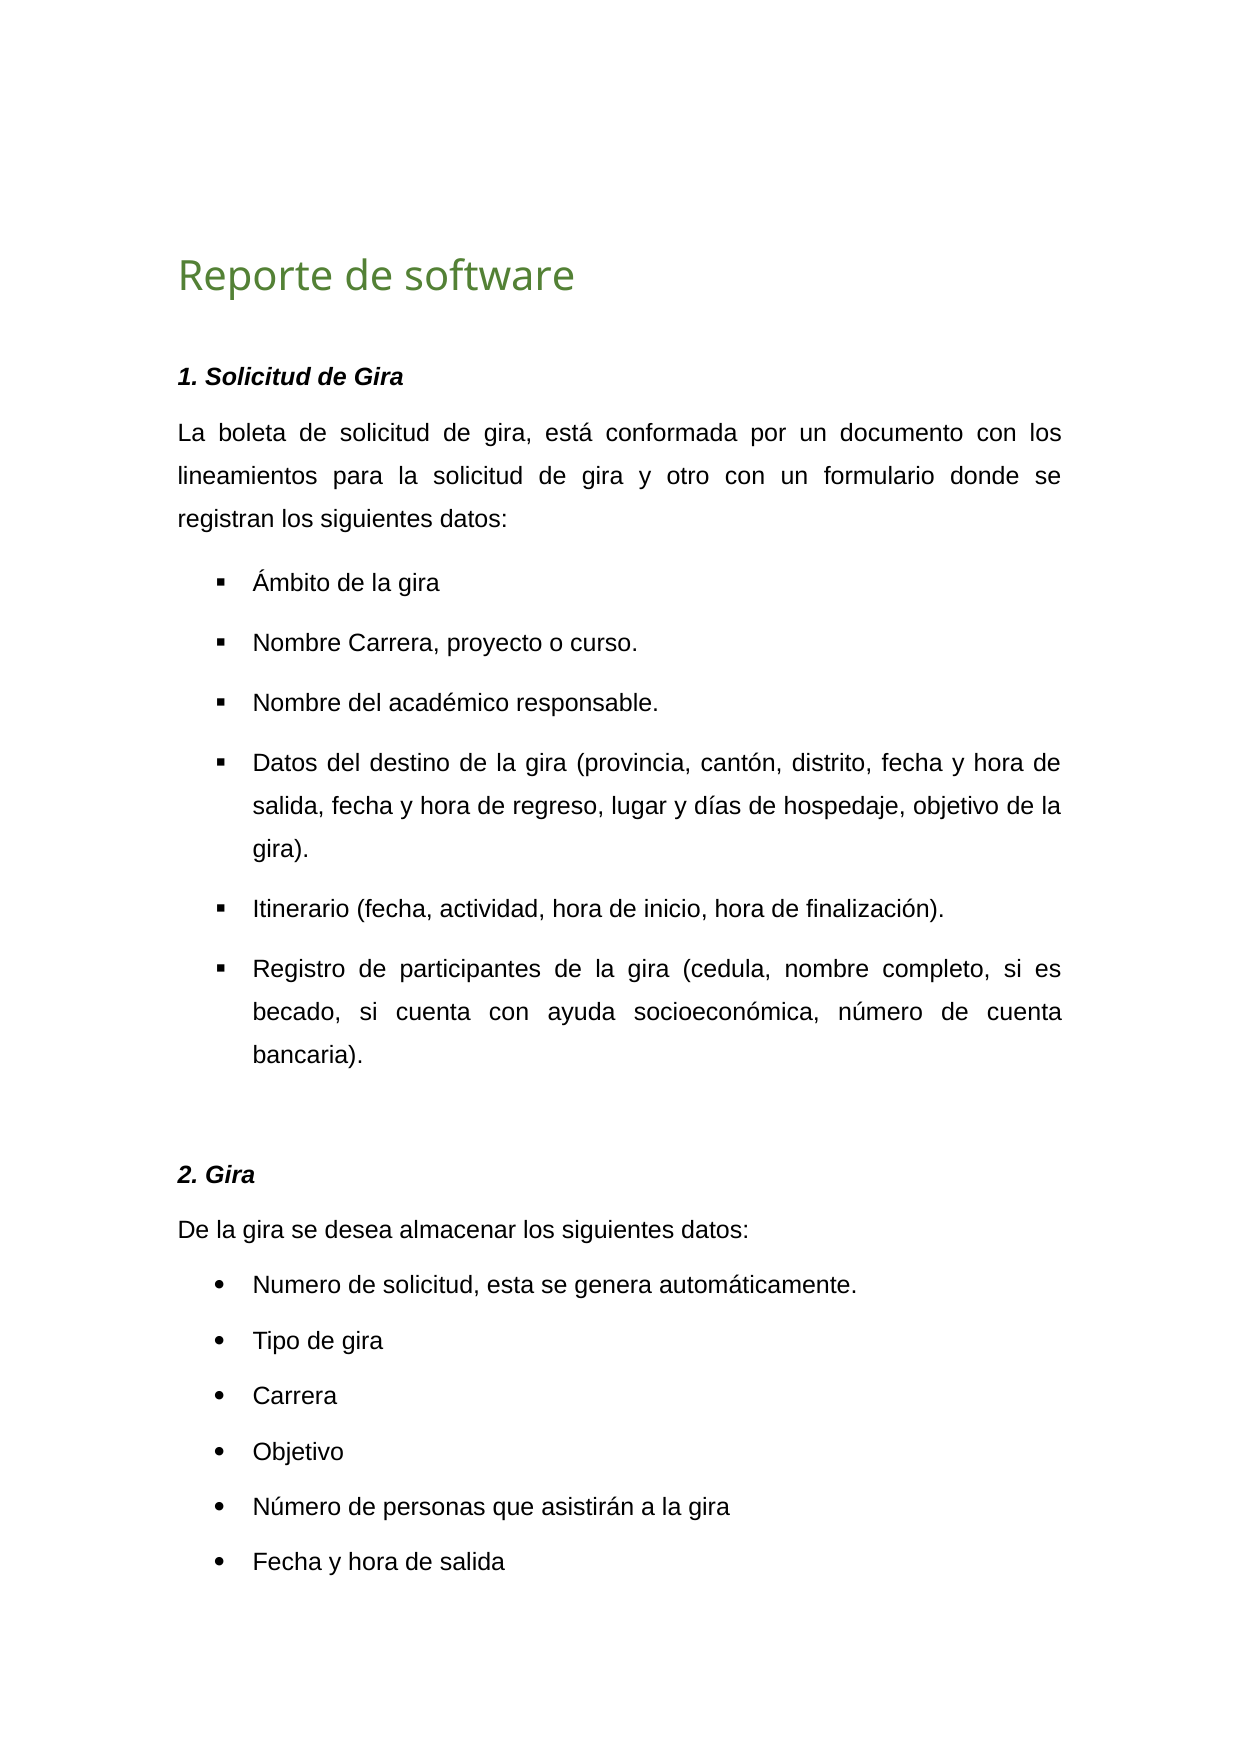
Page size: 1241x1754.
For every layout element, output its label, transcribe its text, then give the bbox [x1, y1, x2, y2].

list Tipo de gira [215, 1326, 1063, 1354]
list Ámbito de la gira [215, 568, 1063, 597]
list Numero de solicitud, esta se genera automáticamente. [215, 1270, 1063, 1299]
list Itinerario (fecha, actividad, hora de inicio, hora de finalización). [215, 894, 1063, 923]
subtitle Reporte de software [177, 246, 1063, 303]
text 1. Solicitud de Gira [177, 362, 1063, 391]
text La boleta de solicitud de gira, está conformada por un documento con los lineamientos para la solicitud de gira y otro con un formulario donde se registran los siguientes datos: [177, 418, 1063, 533]
text De la gira se desea almacenar los siguientes datos: [177, 1215, 1063, 1244]
text 2. Gira [177, 1159, 1063, 1188]
list Nombre del académico responsable. [215, 688, 1063, 717]
list Objetivo [215, 1436, 1063, 1465]
list Datos del destino de la gira (provincia, cantón, distrito, fecha y hora de salida, fecha y hora de regreso, lugar y días de hospedaje, objetivo de la gira). [215, 748, 1063, 863]
list Fecha y hora de salida [215, 1547, 1063, 1576]
list Registro de participantes de la gira (cedula, nombre completo, si es becado, si cuenta con ayuda socioeconómica, número de cuenta bancaria). [215, 954, 1063, 1069]
list Número de personas que asistirán a la gira [215, 1492, 1063, 1521]
list Carrera [215, 1381, 1063, 1410]
list Nombre Carrera, proyecto o curso. [215, 628, 1063, 657]
